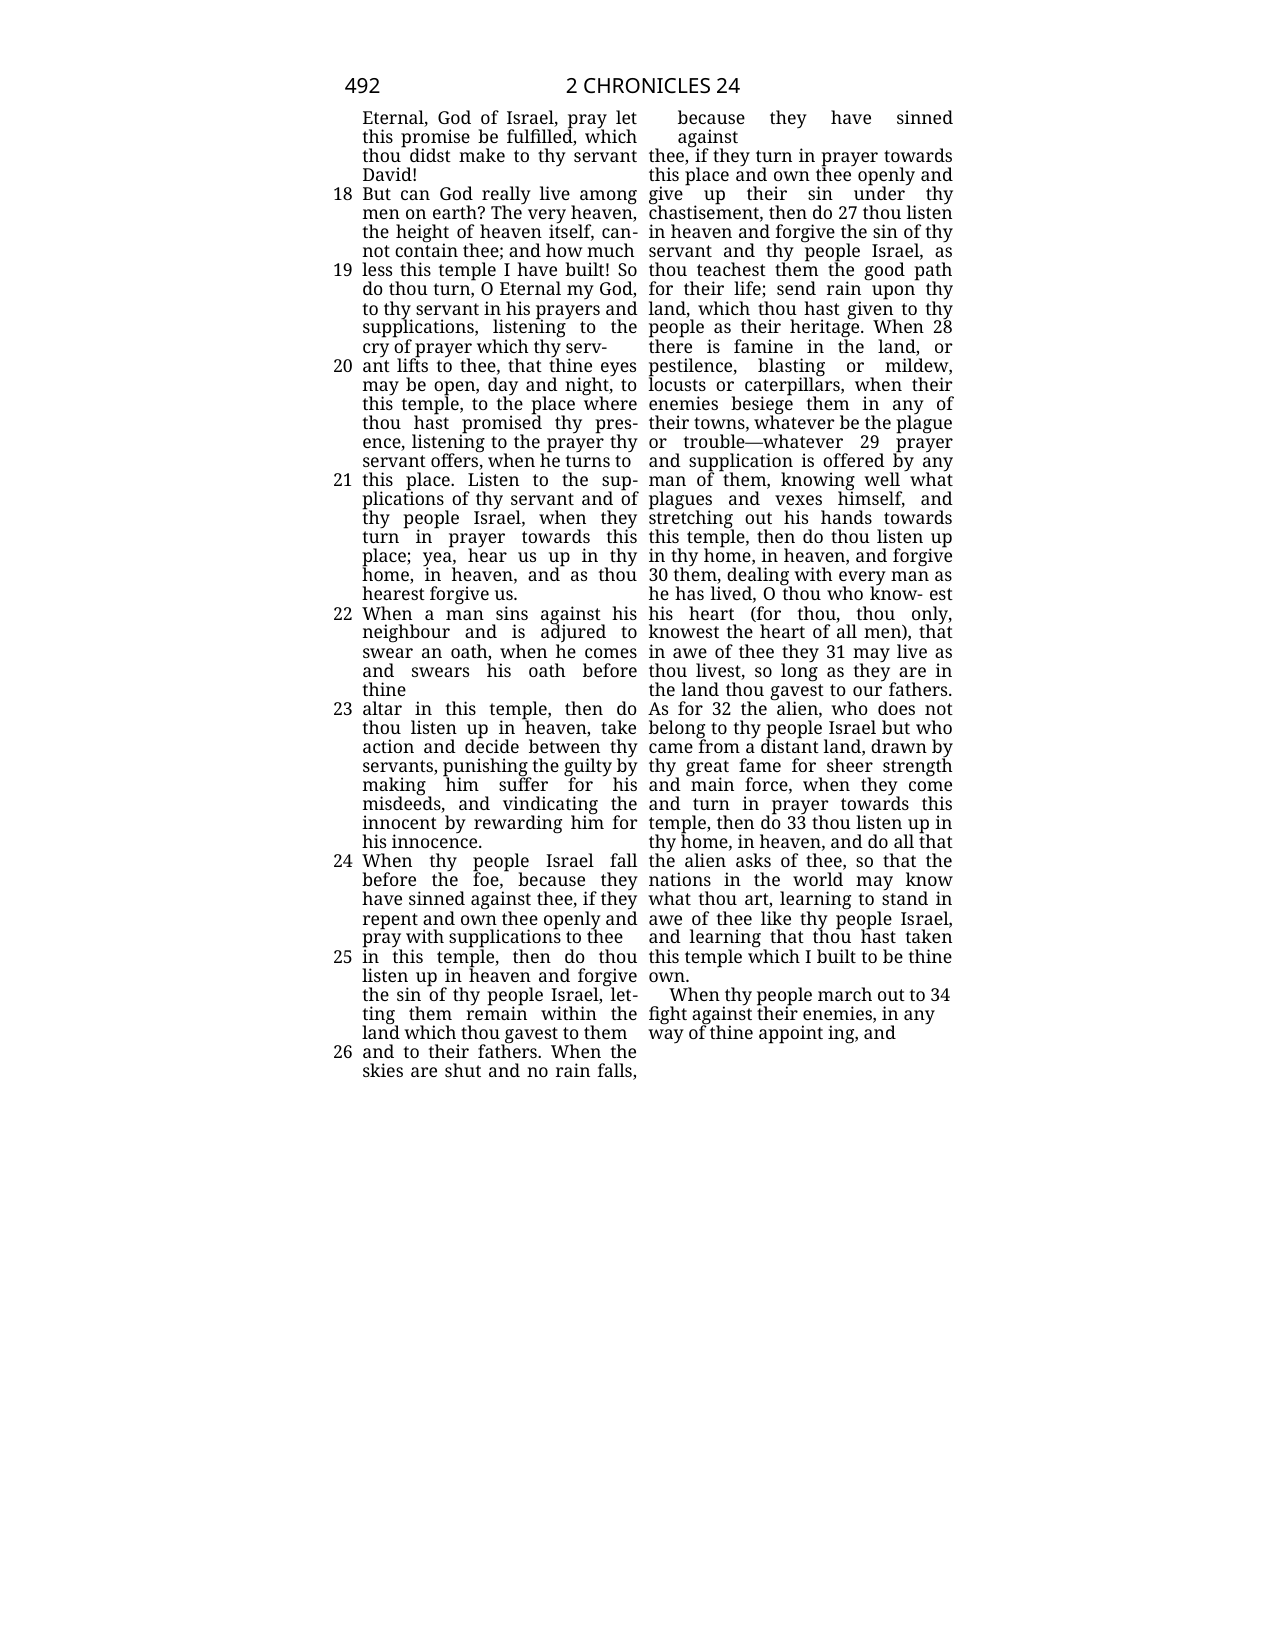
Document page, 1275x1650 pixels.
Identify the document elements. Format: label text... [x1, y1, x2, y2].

text Eternal, God of Israel, pray let this promise be fulfilled, which thou didst make to thy servant David! [362, 109, 638, 185]
list altar in this temple, then do thou listen up in heaven, take action and decide between thy servants, punishing the guilty by making him suffer for his misdeeds, and vindicating the innocent by rewarding him for his innocence. [333, 700, 638, 852]
list But can God really live among men on earth? The very heaven, the height of heaven itself, can­not contain thee; and how much [333, 185, 638, 262]
list ant lifts to thee, that thine eyes may be open, day and night, to this temple, to the place where thou hast promised thy pres­ence, listening to the prayer thy servant offers, when he turns to [333, 357, 638, 471]
list and to their fathers. When the skies are shut and no rain falls, [333, 1043, 638, 1081]
list this place. Listen to the sup­plications of thy servant and of thy people Israel, when they turn in prayer towards this place; yea, hear us up in thy home, in heaven, and as thou hearest for­give us. [333, 471, 638, 605]
list because they have sinned against [648, 109, 953, 147]
list less this temple I have built! So do thou turn, O Eternal my God, to thy servant in his prayers and supplications, listening to the cry of prayer which thy serv- [333, 262, 638, 357]
text When thy people march out to 34 fight against their enemies, in any way of thine appoint ing, and [648, 986, 953, 1043]
text thee, if they turn in prayer towards this place and own thee openly and give up their sin un­der thy chastisement, then do 27 thou listen in heaven and forgive the sin of thy servant and thy people Israel, as thou teachest them the good path for their life; send rain upon thy land, which thou hast given to thy people as their heritage. When 28 there is famine in the land, or pestilence, blasting or mildew, locusts or caterpillars, when their enemies besiege them in any of their towns, whatever be the plague or trouble—whatever 29 prayer and supplication is of­fered by any man of them, knowing well what plagues and vexes himself, and stretching out his hands towards this tem­ple, then do thou listen up in thy home, in heaven, and forgive 30 them, dealing with every man as he has lived, O thou who know- est his heart (for thou, thou only, knowest the heart of all men), that in awe of thee they 31 may live as thou livest, so long as they are in the land thou gavest to our fathers. As for 32 the alien, who does not belong to thy people Israel but who came from a distant land, drawn by thy great fame for sheer strength and main force, when they come and turn in prayer towards this temple, then do 33 thou listen up in thy home, in heaven, and do all that the alien asks of thee, so that the nations in the world may know what thou art, learning to stand in awe of thee like thy people Is­rael, and learning that thou hast taken this temple which I built to be thine own. [648, 147, 953, 986]
list When a man sins against his neighbour and is adjured to swear an oath, when he comes and swears his oath before thine [333, 605, 638, 700]
list in this temple, then do thou listen up in heaven and forgive the sin of thy people Israel, let­ting them remain within the land which thou gavest to them [333, 948, 638, 1043]
list When thy people Israel fall before the foe, because they have sinned against thee, if they repent and own thee openly and pray with supplications to thee [333, 852, 638, 948]
